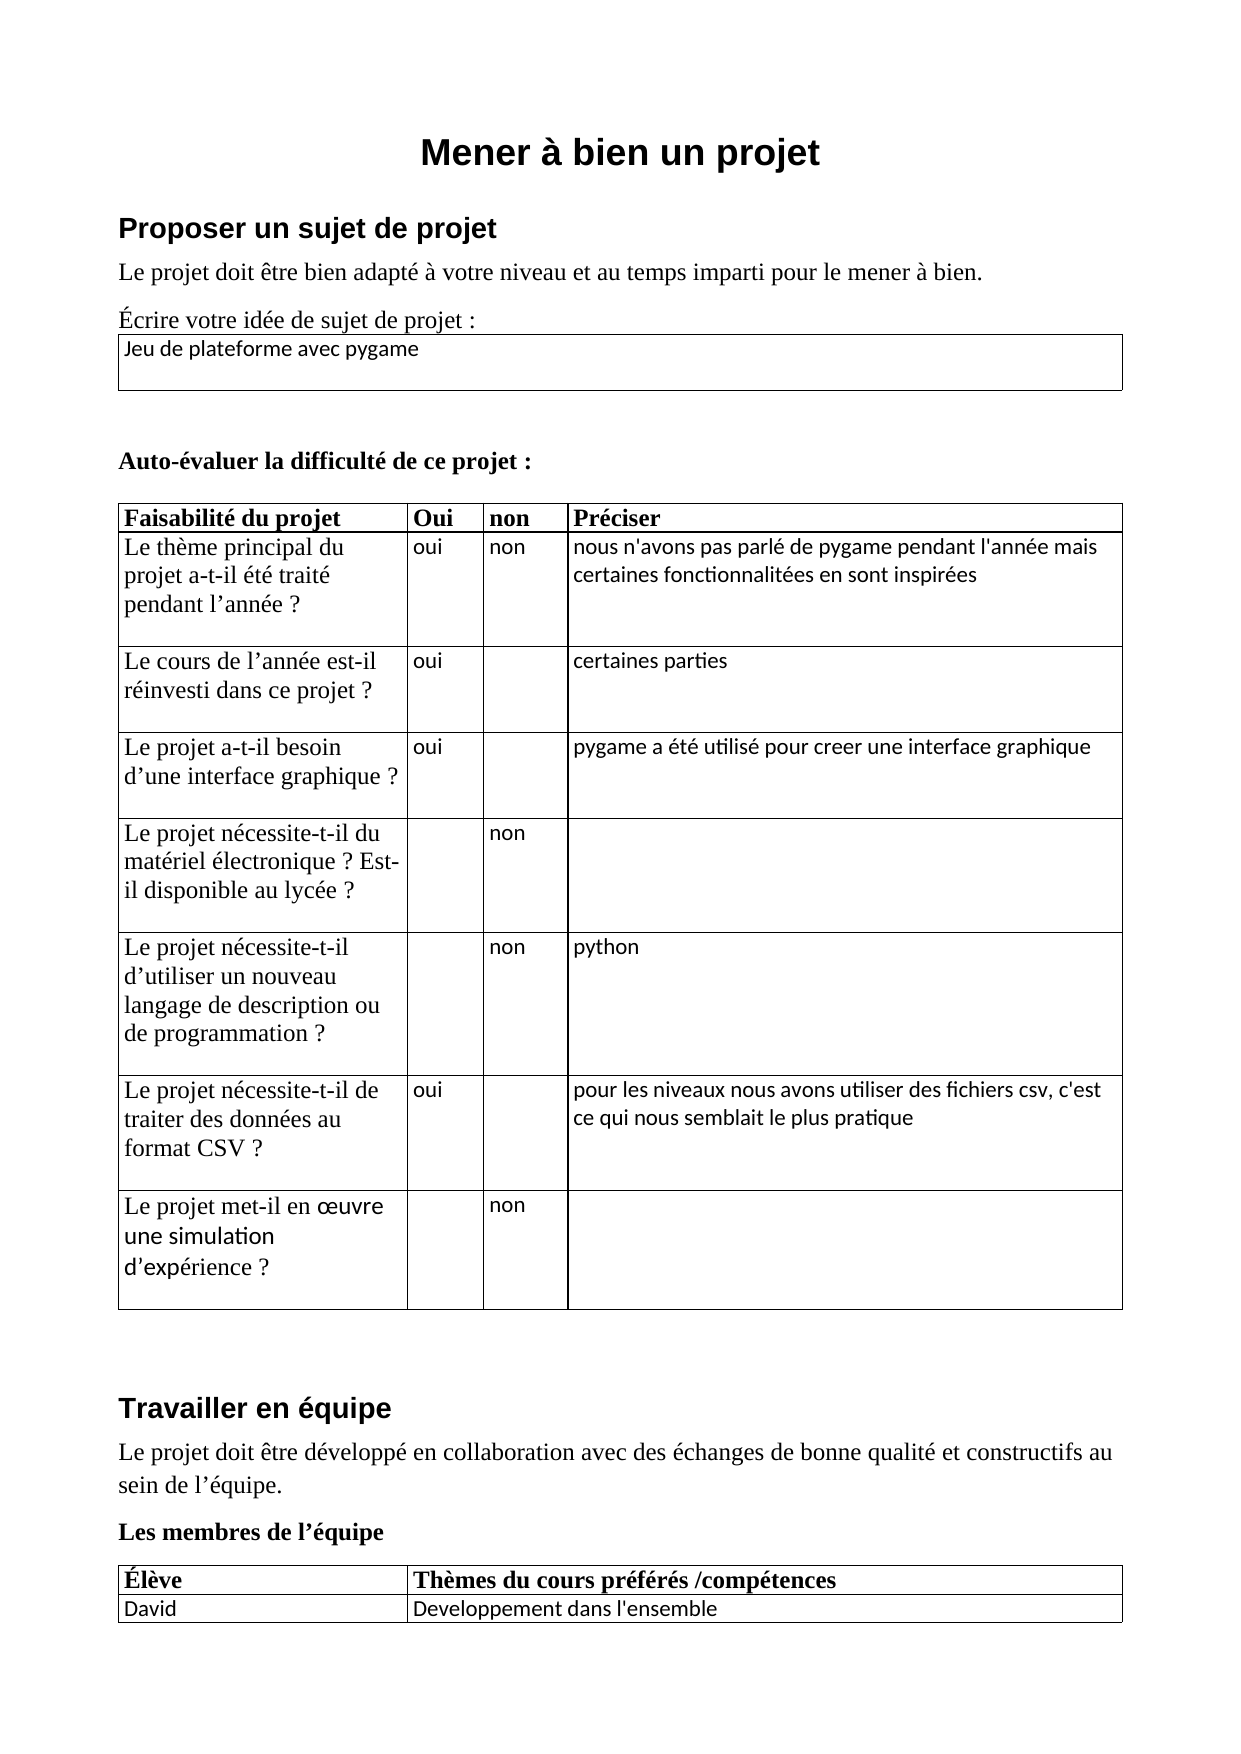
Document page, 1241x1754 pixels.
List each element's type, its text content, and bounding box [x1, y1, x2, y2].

table_cell nous n'avons pas parlé de pygame pendant l'année mais certaines fonctionnalitées en sont inspirées [569, 533, 1122, 646]
table_cell oui [408, 1076, 483, 1190]
table_cell Le projet nécessite-t-il de traiter des données au format CSV ? [119, 1076, 407, 1190]
table_cell [484, 647, 567, 732]
text Travailler en équipe [118, 1391, 1122, 1424]
table_header Élève [119, 1566, 407, 1594]
table_cell pour les niveaux nous avons utiliser des fichiers csv, c'est ce qui nous semblait le plus pratique [569, 1076, 1122, 1190]
table_cell non [484, 1191, 567, 1309]
table_header Faisabilité du projet [119, 504, 407, 531]
text Écrire votre idée de sujet de projet : [118, 305, 1122, 334]
table_cell Le projet met-il en œuvre une simulation d’expérience ? [119, 1191, 407, 1309]
table_cell non [484, 933, 567, 1075]
text Auto-évaluer la difficulté de ce projet : [118, 446, 1122, 475]
table_cell [484, 733, 567, 818]
table_cell David [119, 1595, 407, 1622]
table_cell certaines parties [569, 647, 1122, 732]
table_cell Le projet nécessite-t-il du matériel électronique ? Est-il disponible au lycée ? [119, 819, 407, 932]
text Les membres de l’équipe [118, 1517, 1122, 1546]
table_cell Le thème principal du projet a-t-il été traité pendant l’année ? [119, 533, 407, 646]
text Le projet doit être bien adapté à votre niveau et au temps imparti pour le mener à bien. [118, 257, 1122, 286]
table_cell oui [408, 733, 483, 818]
table_header Jeu de plateforme avec pygame [119, 335, 1122, 390]
table_cell [569, 1191, 1122, 1309]
table_cell [408, 1191, 483, 1309]
text Mener à bien un projet [118, 131, 1122, 174]
table_cell [408, 933, 483, 1075]
table_cell non [484, 533, 567, 646]
table_cell Le projet nécessite-t-il d’utiliser un nouveau langage de description ou de programmation ? [119, 933, 407, 1075]
table_cell [569, 819, 1122, 932]
table_header Oui [408, 504, 483, 531]
table_cell non [484, 819, 567, 932]
table_header Thèmes du cours préférés /compétences [408, 1566, 1122, 1594]
table_header Préciser [569, 504, 1122, 531]
text Proposer un sujet de projet [118, 211, 1122, 245]
table_cell pygame a été utilisé pour creer une interface graphique [569, 733, 1122, 818]
table_cell Le cours de l’année est-il réinvesti dans ce projet ? [119, 647, 407, 732]
table_cell Developpement dans l'ensemble [408, 1595, 1122, 1622]
table_cell Le projet a-t-il besoin d’une interface graphique ? [119, 733, 407, 818]
table_cell [408, 819, 483, 932]
table_cell oui [408, 533, 483, 646]
table_cell oui [408, 647, 483, 732]
table_cell python [569, 933, 1122, 1075]
text Le projet doit être développé en collaboration avec des échanges de bonne qualité et constructifs au sein de l’équipe. [118, 1437, 1122, 1498]
table_cell [484, 1076, 567, 1190]
table_header non [484, 504, 567, 531]
